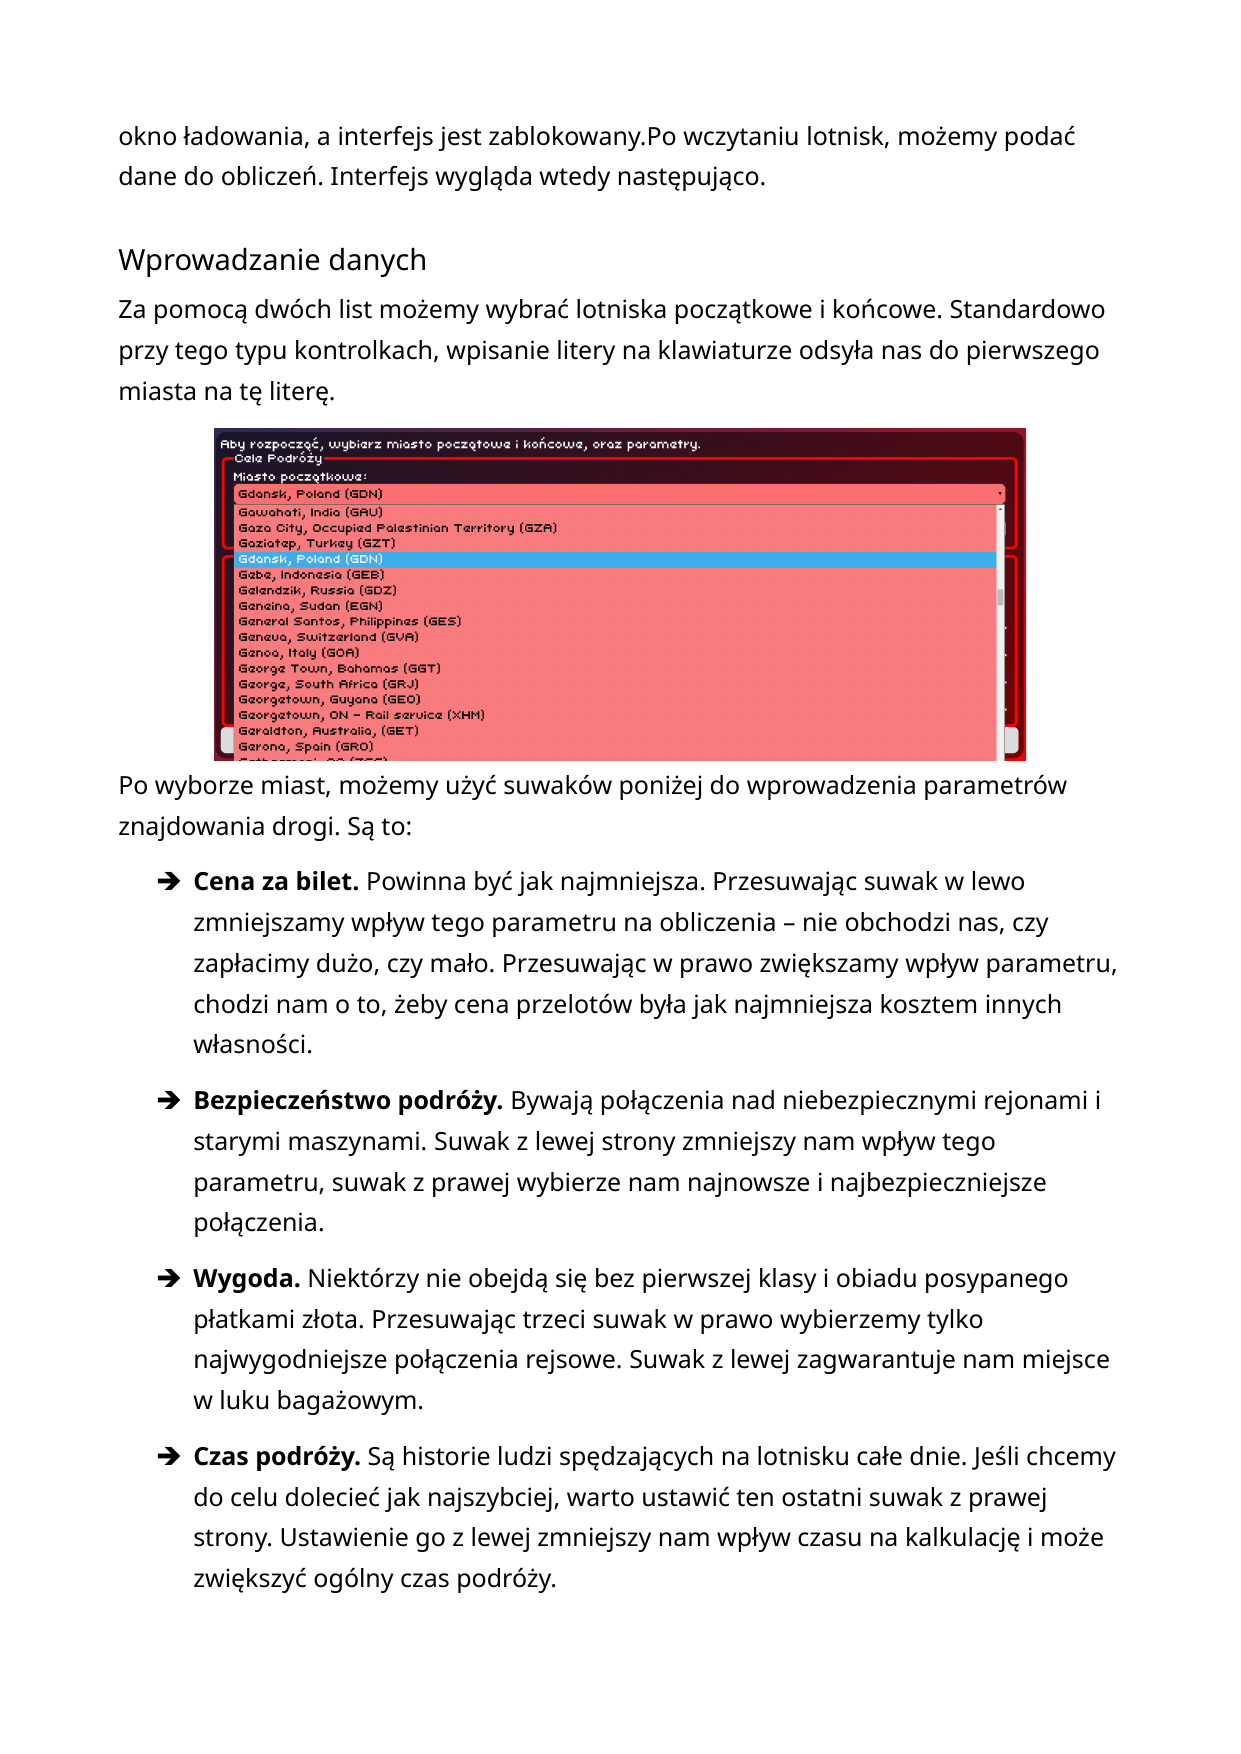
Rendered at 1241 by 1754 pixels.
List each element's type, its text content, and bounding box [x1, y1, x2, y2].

subtitle Wprowadzanie danych [118, 239, 1122, 279]
text Po wyborze miast, możemy użyć suwaków poniżej do wprowadzenia parametrów znajdowania drogi. Są to: [118, 429, 1122, 842]
list Wygoda. Niektórzy nie obejdą się bez pierwszej klasy i obiadu posypanego płatkami złota. Przesuwając trzeci suwak w prawo wybierzemy tylko najwygodniejsze połączenia rejsowe. Suwak z lewej zagwarantuje nam miejsce w luku bagażowym. [156, 1260, 1122, 1417]
text Za pomocą dwóch list możemy wybrać lotniska początkowe i końcowe. Standardowo przy tego typu kontrolkach, wpisanie litery na klawiaturze odsyła nas do pierwszego miasta na tę literę. [118, 292, 1122, 407]
list Bezpieczeństwo podróży. Bywają połączenia nad niebezpiecznymi rejonami i starymi maszynami. Suwak z lewej strony zmniejszy nam wpływ tego parametru, suwak z prawej wybierze nam najnowsze i najbezpieczniejsze połączenia. [156, 1082, 1122, 1239]
list Czas podróży. Są historie ludzi spędzających na lotnisku całe dnie. Jeśli chcemy do celu dolecieć jak najszybciej, warto ustawić ten ostatni suwak z prawej strony. Ustawienie go z lewej zmniejszy nam wpływ czasu na kalkulację i może zwiększyć ogólny czas podróży. [156, 1438, 1122, 1595]
list Cena za bilet. Powinna być jak najmniejsza. Przesuwając suwak w lewo zmniejszamy wpływ tego parametru na obliczenia – nie obchodzi nas, czy zapłacimy dużo, czy mało. Przesuwając w prawo zwiększamy wpływ parametru, chodzi nam o to, żeby cena przelotów była jak najmniejsza kosztem innych własności. [156, 864, 1122, 1061]
text okno ładowania, a interfejs jest zablokowany.Po wczytaniu lotnisk, możemy podać dane do obliczeń. Interfejs wygląda wtedy następująco. [118, 118, 1122, 193]
picture [214, 428, 1027, 761]
